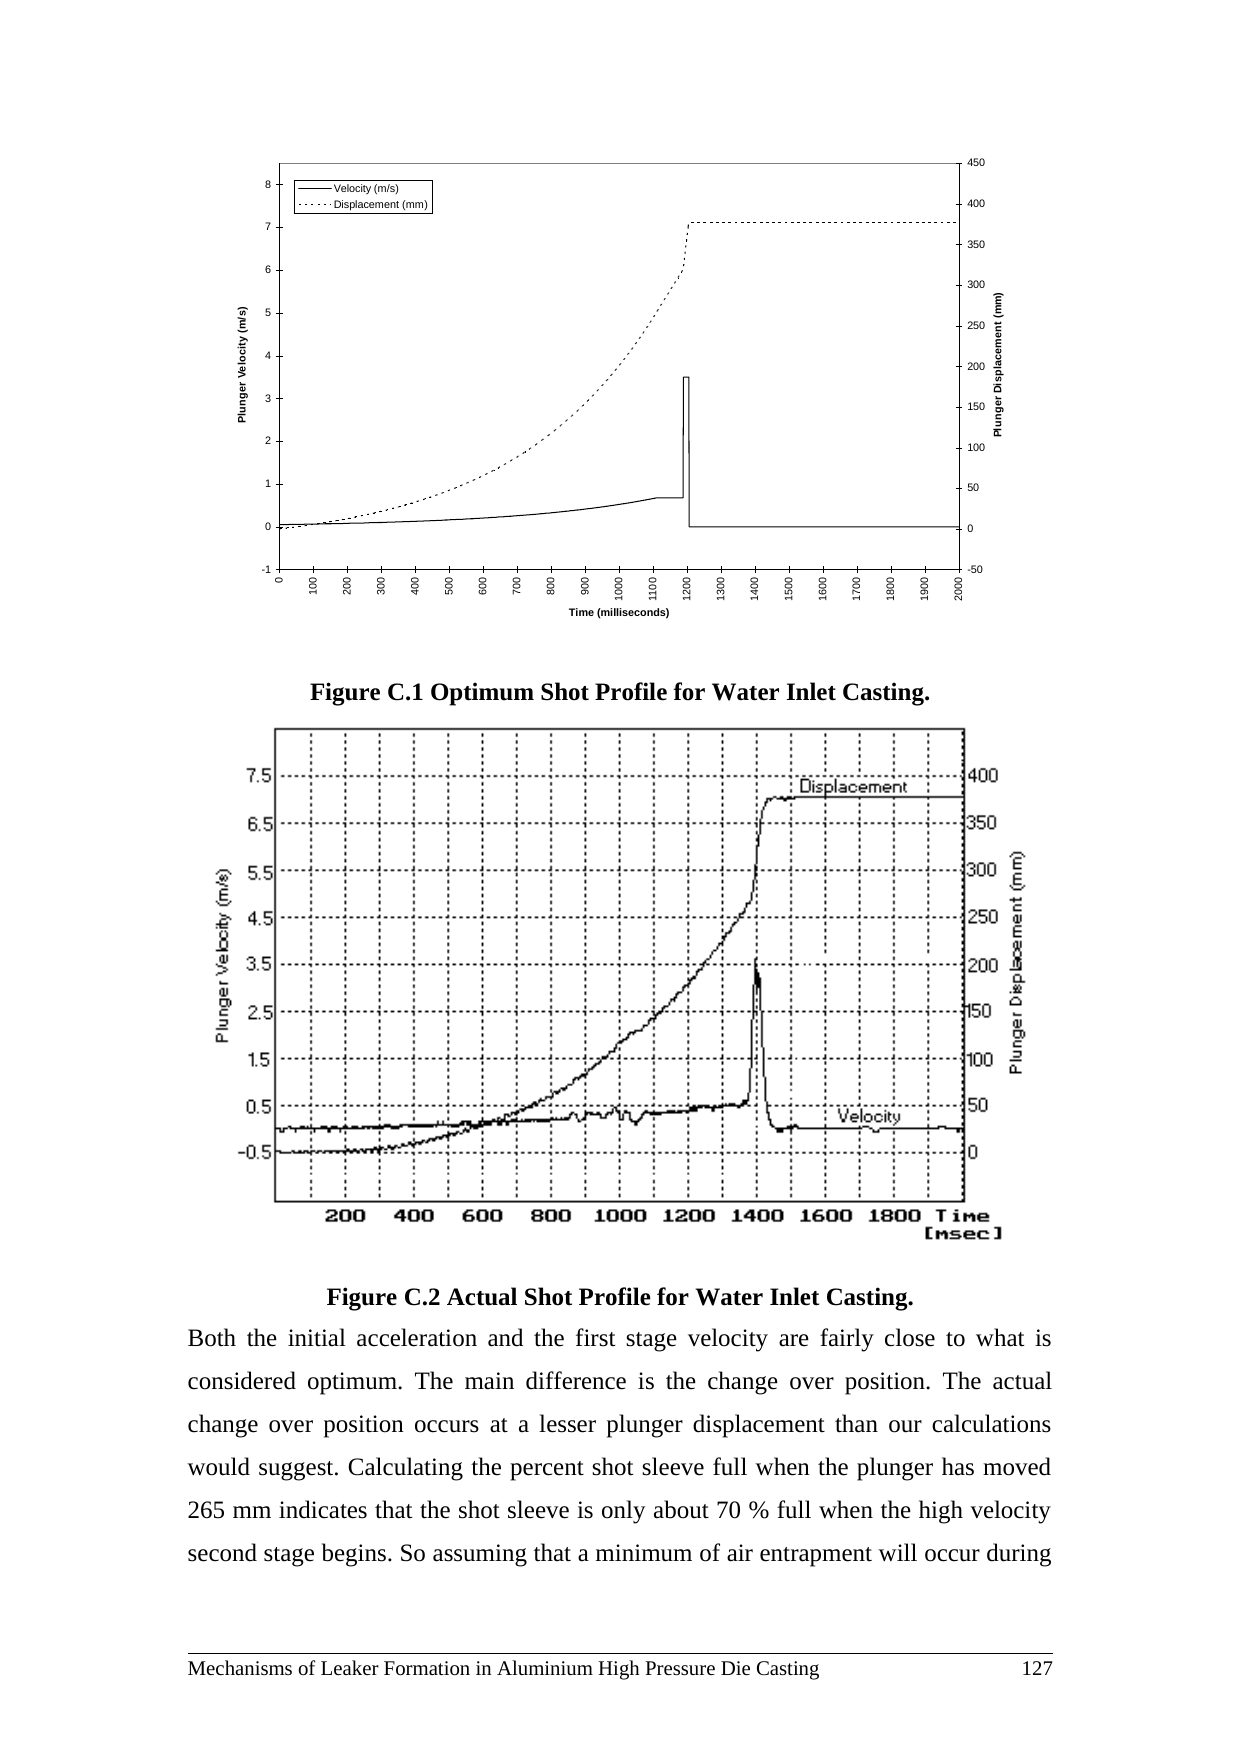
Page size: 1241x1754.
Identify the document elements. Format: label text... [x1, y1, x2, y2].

picture [194, 718, 1046, 1243]
text Figure C.2 Actual Shot Profile for Water Inlet Casting. [187, 1282, 1053, 1310]
text Both the initial acceleration and the first stage velocity are fairly close to what is considered optimum. The main difference is the change over position. The actual change over position occurs at a lesser plunger displacement than our calculations would suggest. Calculating the percent shot sleeve full when the plunger has moved 265 mm indicates that the shot sleeve is only about 70 % full when the high velocity second stage begins. So assuming that a minimum of air entrapment will occur during [187, 1323, 1053, 1567]
text Figure C.1 Optimum Shot Profile for Water Inlet Casting. [187, 677, 1053, 706]
